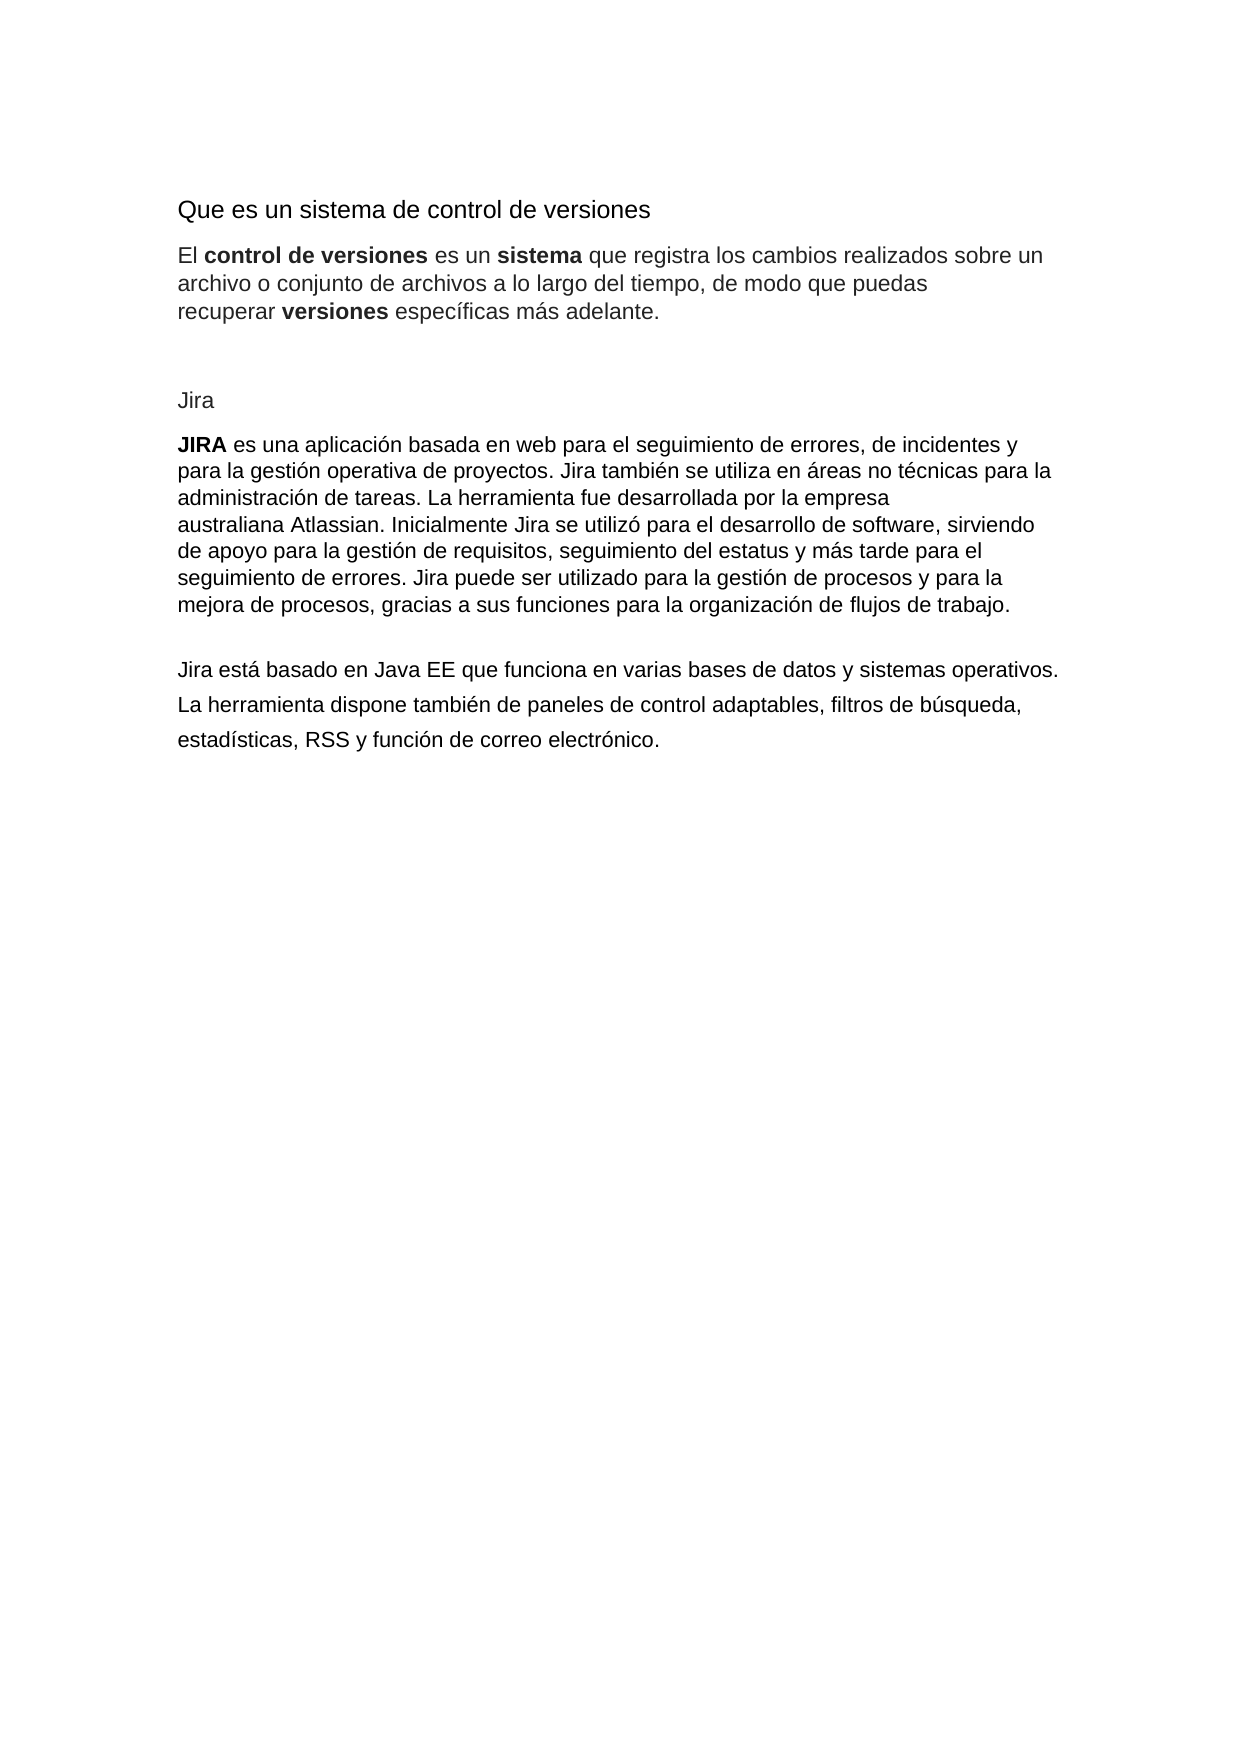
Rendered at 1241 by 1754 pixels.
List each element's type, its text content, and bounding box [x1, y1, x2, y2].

text JIRA es una aplicación basada en web para el seguimiento de errores, de incidentes y para la gestión operativa de proyectos. Jira también se utiliza en áreas no técnicas para la administración de tareas. La herramienta fue desarrollada por la empresa australiana Atlassian. Inicialmente Jira se utilizó para el desarrollo de software, sirviendo de apoyo para la gestión de requisitos, seguimiento del estatus y más tarde para el seguimiento de errores. Jira puede ser utilizado para la gestión de procesos y para la mejora de procesos, gracias a sus funciones para la organización de flujos de trabajo. [177, 432, 1063, 617]
text El control de versiones es un sistema que registra los cambios realizados sobre un archivo o conjunto de archivos a lo largo del tiempo, de modo que puedas recuperar versiones específicas más adelante. [177, 242, 1063, 324]
text Jira [177, 387, 1063, 413]
text Que es un sistema de control de versiones [177, 195, 1063, 224]
text Jira está basado en Java EE que funciona en varias bases de datos y sistemas operativos. La herramienta dispone también de paneles de control adaptables, filtros de búsqueda, estadísticas, RSS y función de correo electrónico. [177, 648, 1063, 753]
